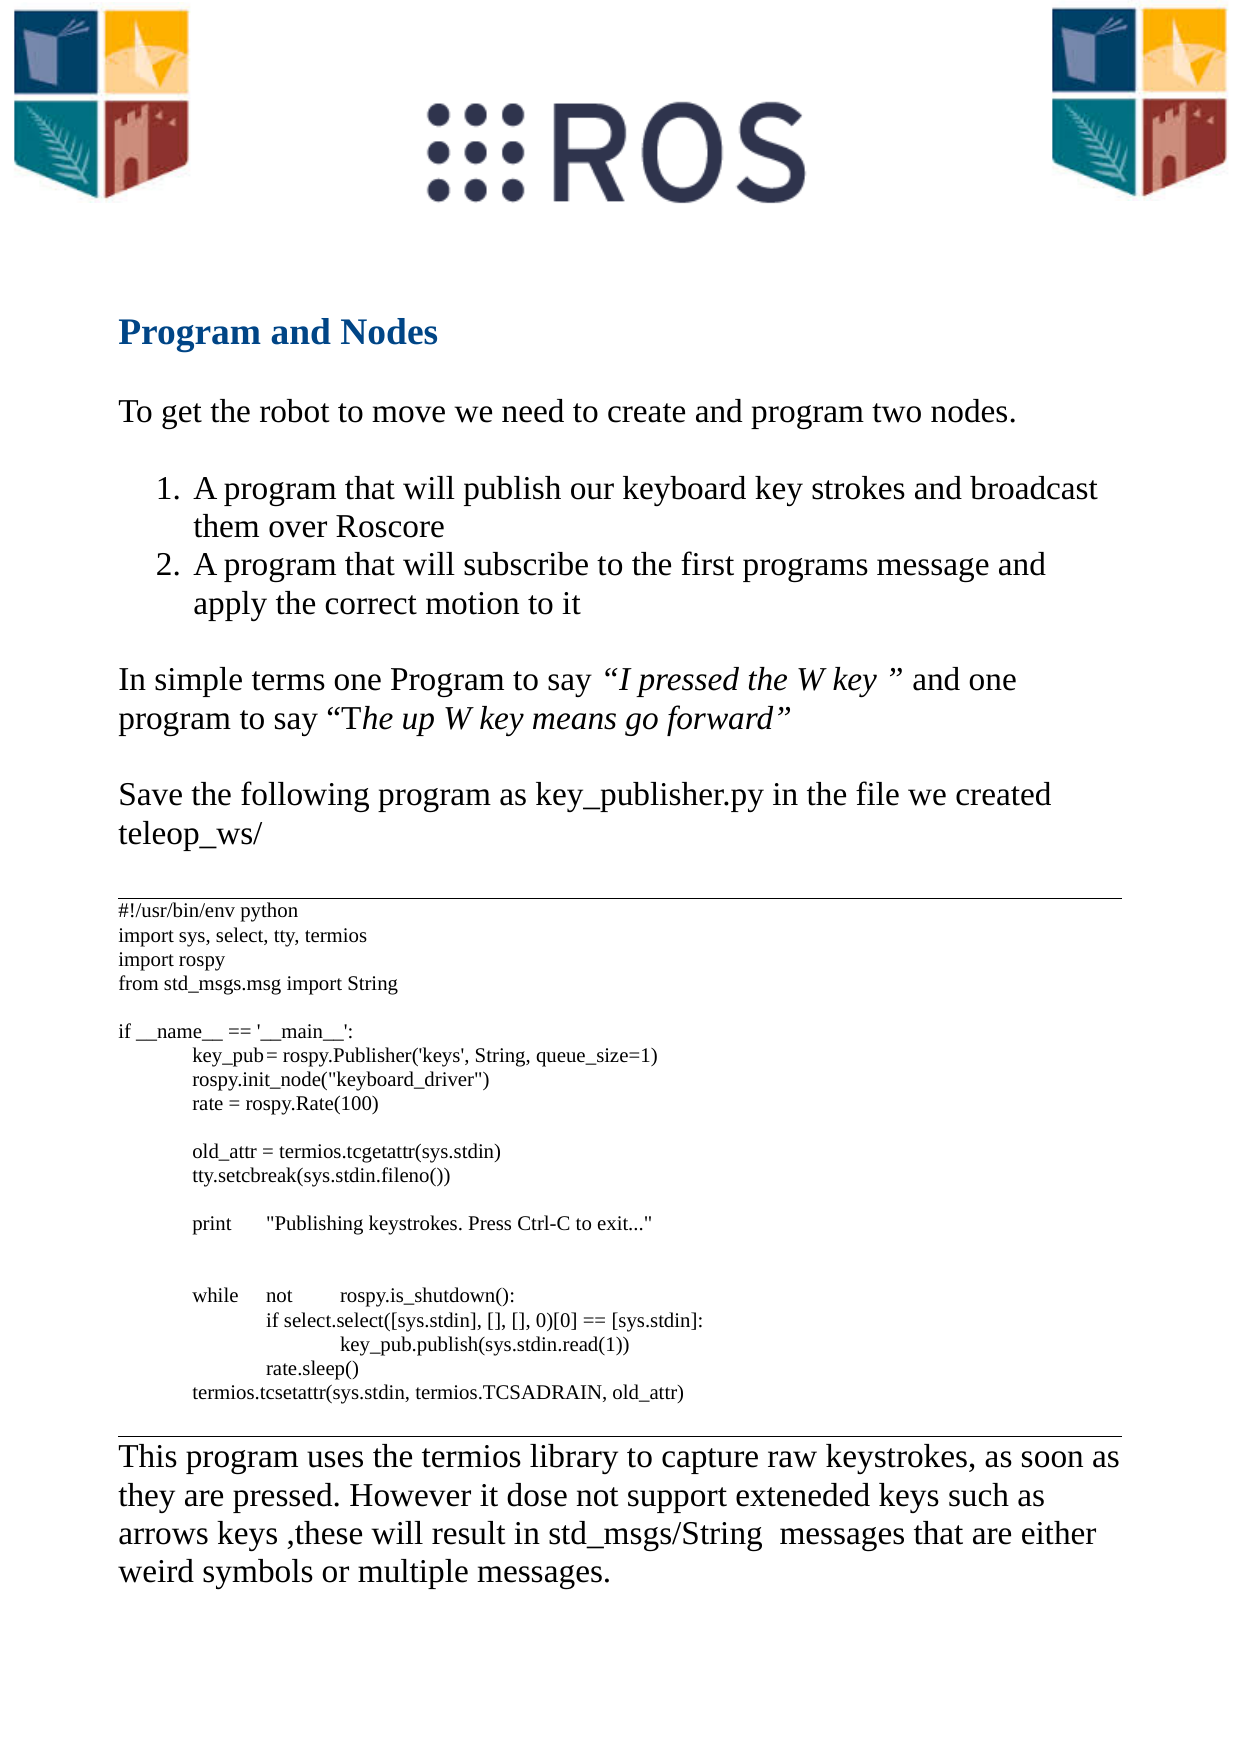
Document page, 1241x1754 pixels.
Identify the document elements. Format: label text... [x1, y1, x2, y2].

text #!/usr/bin/env python [118, 899, 1122, 922]
text from std_msgs.msg import String [118, 971, 1122, 995]
text Save the following program as key_publisher.py in the file we created teleop_ws/ [118, 774, 1122, 851]
text This program uses the termios library to capture raw keystrokes, as soon as they are pressed. However it dose not support exteneded keys such as arrows keys ,these will result in std_msgs/String messages that are either weird symbols or multiple messages. [118, 1437, 1122, 1590]
picture [421, 96, 819, 211]
text import sys, select, tty, termios [118, 922, 1122, 947]
picture [1040, 0, 1241, 201]
list A program that will publish our keyboard key strokes and broadcast them over Roscore [156, 468, 1122, 544]
list A program that will subscribe to the first programs message and apply the correct motion to it [156, 544, 1122, 621]
text if __name__ == '__main__': [118, 1019, 1122, 1043]
text tty.setcbreak(sys.stdin.fileno()) [118, 1163, 1122, 1187]
text rate = rospy.Rate(100) [118, 1091, 1122, 1115]
text import rospy [118, 947, 1122, 971]
text key_pub = rospy.Publisher('keys', String, queue_size=1) [118, 1043, 1122, 1067]
text rate.sleep() [118, 1356, 1122, 1380]
text old_attr = termios.tcgetattr(sys.stdin) [118, 1139, 1122, 1163]
text Program and Nodes [118, 310, 1122, 353]
picture [2, 2, 203, 203]
text rospy.init_node("keyboard_driver") [118, 1067, 1122, 1091]
text if select.select([sys.stdin], [], [], 0)[0] == [sys.stdin]: [118, 1307, 1122, 1332]
text key_pub.publish(sys.stdin.read(1)) [118, 1332, 1122, 1356]
text termios.tcsetattr(sys.stdin, termios.TCSADRAIN, old_attr) [118, 1380, 1122, 1404]
text print "Publishing keystrokes. Press Ctrl-C to exit..." [118, 1211, 1122, 1235]
text In simple terms one Program to say “I pressed the W key ” and one program to say “The up W key means go forward” [118, 659, 1122, 736]
text while not rospy.is_shutdown(): [118, 1283, 1122, 1307]
text To get the robot to move we need to create and program two nodes. [118, 391, 1122, 429]
